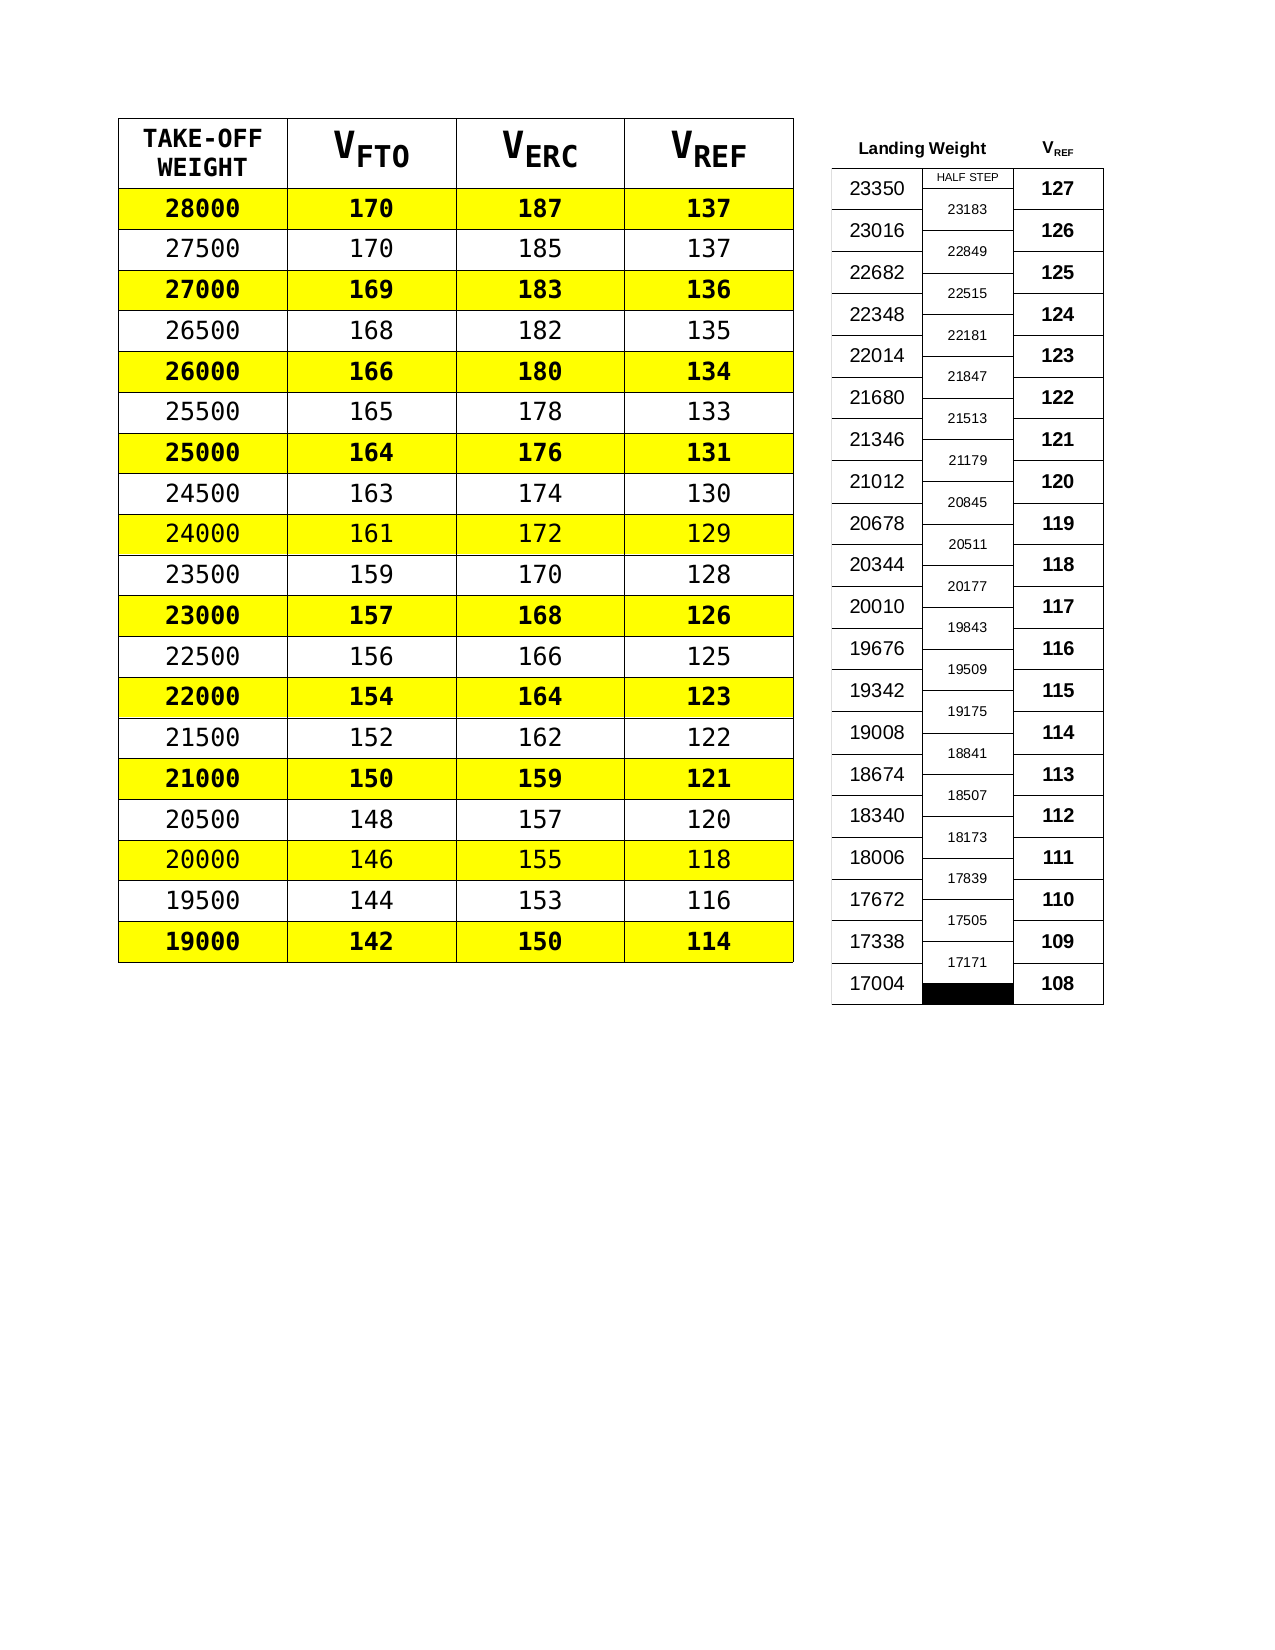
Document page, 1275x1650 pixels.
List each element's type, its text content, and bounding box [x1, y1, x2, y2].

table_header VFTO [288, 119, 456, 188]
table_cell 22000 [119, 678, 287, 717]
table_cell 170 [288, 230, 456, 269]
table_cell 156 [288, 637, 456, 677]
table_cell 27000 [119, 271, 287, 310]
table_cell 157 [457, 800, 624, 840]
table_cell 131 [625, 434, 793, 473]
table_cell 25500 [119, 393, 287, 432]
table_cell 27500 [119, 230, 287, 269]
table_cell 137 [625, 230, 793, 269]
table_cell 152 [288, 719, 456, 758]
table_cell 153 [457, 881, 624, 921]
table_cell 22500 [119, 637, 287, 677]
table_cell 168 [457, 596, 624, 636]
table_cell 133 [625, 393, 793, 432]
table_cell 164 [457, 678, 624, 717]
table_cell 120 [625, 800, 793, 840]
table_cell 24000 [119, 515, 287, 554]
table_cell 19500 [119, 881, 287, 921]
table_cell 183 [457, 271, 624, 310]
table_cell 159 [457, 759, 624, 799]
table_cell 150 [288, 759, 456, 799]
table_cell 157 [288, 596, 456, 636]
table_cell 146 [288, 841, 456, 880]
table_cell 166 [288, 352, 456, 392]
table_header TAKE-OFF WEIGHT [119, 119, 287, 188]
table_cell 162 [457, 719, 624, 758]
table_cell 163 [288, 474, 456, 514]
table_cell 142 [288, 922, 456, 962]
table_cell 170 [288, 189, 456, 229]
table_cell 20500 [119, 800, 287, 840]
table_cell 178 [457, 393, 624, 432]
table_cell 24500 [119, 474, 287, 514]
table_cell 137 [625, 189, 793, 229]
table_cell 136 [625, 271, 793, 310]
table_cell 182 [457, 311, 624, 351]
table_cell 26000 [119, 352, 287, 392]
table_cell 134 [625, 352, 793, 392]
table_cell 176 [457, 434, 624, 473]
table_cell 118 [625, 841, 793, 880]
table_cell 21500 [119, 719, 287, 758]
table_cell 187 [457, 189, 624, 229]
table_cell 129 [625, 515, 793, 554]
table_cell 128 [625, 556, 793, 595]
table_cell 150 [457, 922, 624, 962]
table_cell 168 [288, 311, 456, 351]
table_cell 28000 [119, 189, 287, 229]
table_cell 126 [625, 596, 793, 636]
table_header VREF [625, 119, 793, 188]
table_cell 25000 [119, 434, 287, 473]
table_cell 122 [625, 719, 793, 758]
table_cell 116 [625, 881, 793, 921]
table_cell 135 [625, 311, 793, 351]
table_cell 144 [288, 881, 456, 921]
table_cell 166 [457, 637, 624, 677]
table_cell 161 [288, 515, 456, 554]
table_cell 123 [625, 678, 793, 717]
table_cell 185 [457, 230, 624, 269]
table_cell 121 [625, 759, 793, 799]
table_cell 148 [288, 800, 456, 840]
table_cell 180 [457, 352, 624, 392]
table_cell 174 [457, 474, 624, 514]
table_cell 130 [625, 474, 793, 514]
table_cell 170 [457, 556, 624, 595]
table_cell 159 [288, 556, 456, 595]
table_cell 164 [288, 434, 456, 473]
table_header VERC [457, 119, 624, 188]
table_cell 23500 [119, 556, 287, 595]
table_cell 154 [288, 678, 456, 717]
table_cell 125 [625, 637, 793, 677]
table_cell 23000 [119, 596, 287, 636]
table_cell 20000 [119, 841, 287, 880]
table_cell 26500 [119, 311, 287, 351]
table_cell 19000 [119, 922, 287, 962]
table_cell 114 [625, 922, 793, 962]
table_cell 21000 [119, 759, 287, 799]
table_cell 165 [288, 393, 456, 432]
table_cell 172 [457, 515, 624, 554]
table_cell 155 [457, 841, 624, 880]
table_cell 169 [288, 271, 456, 310]
